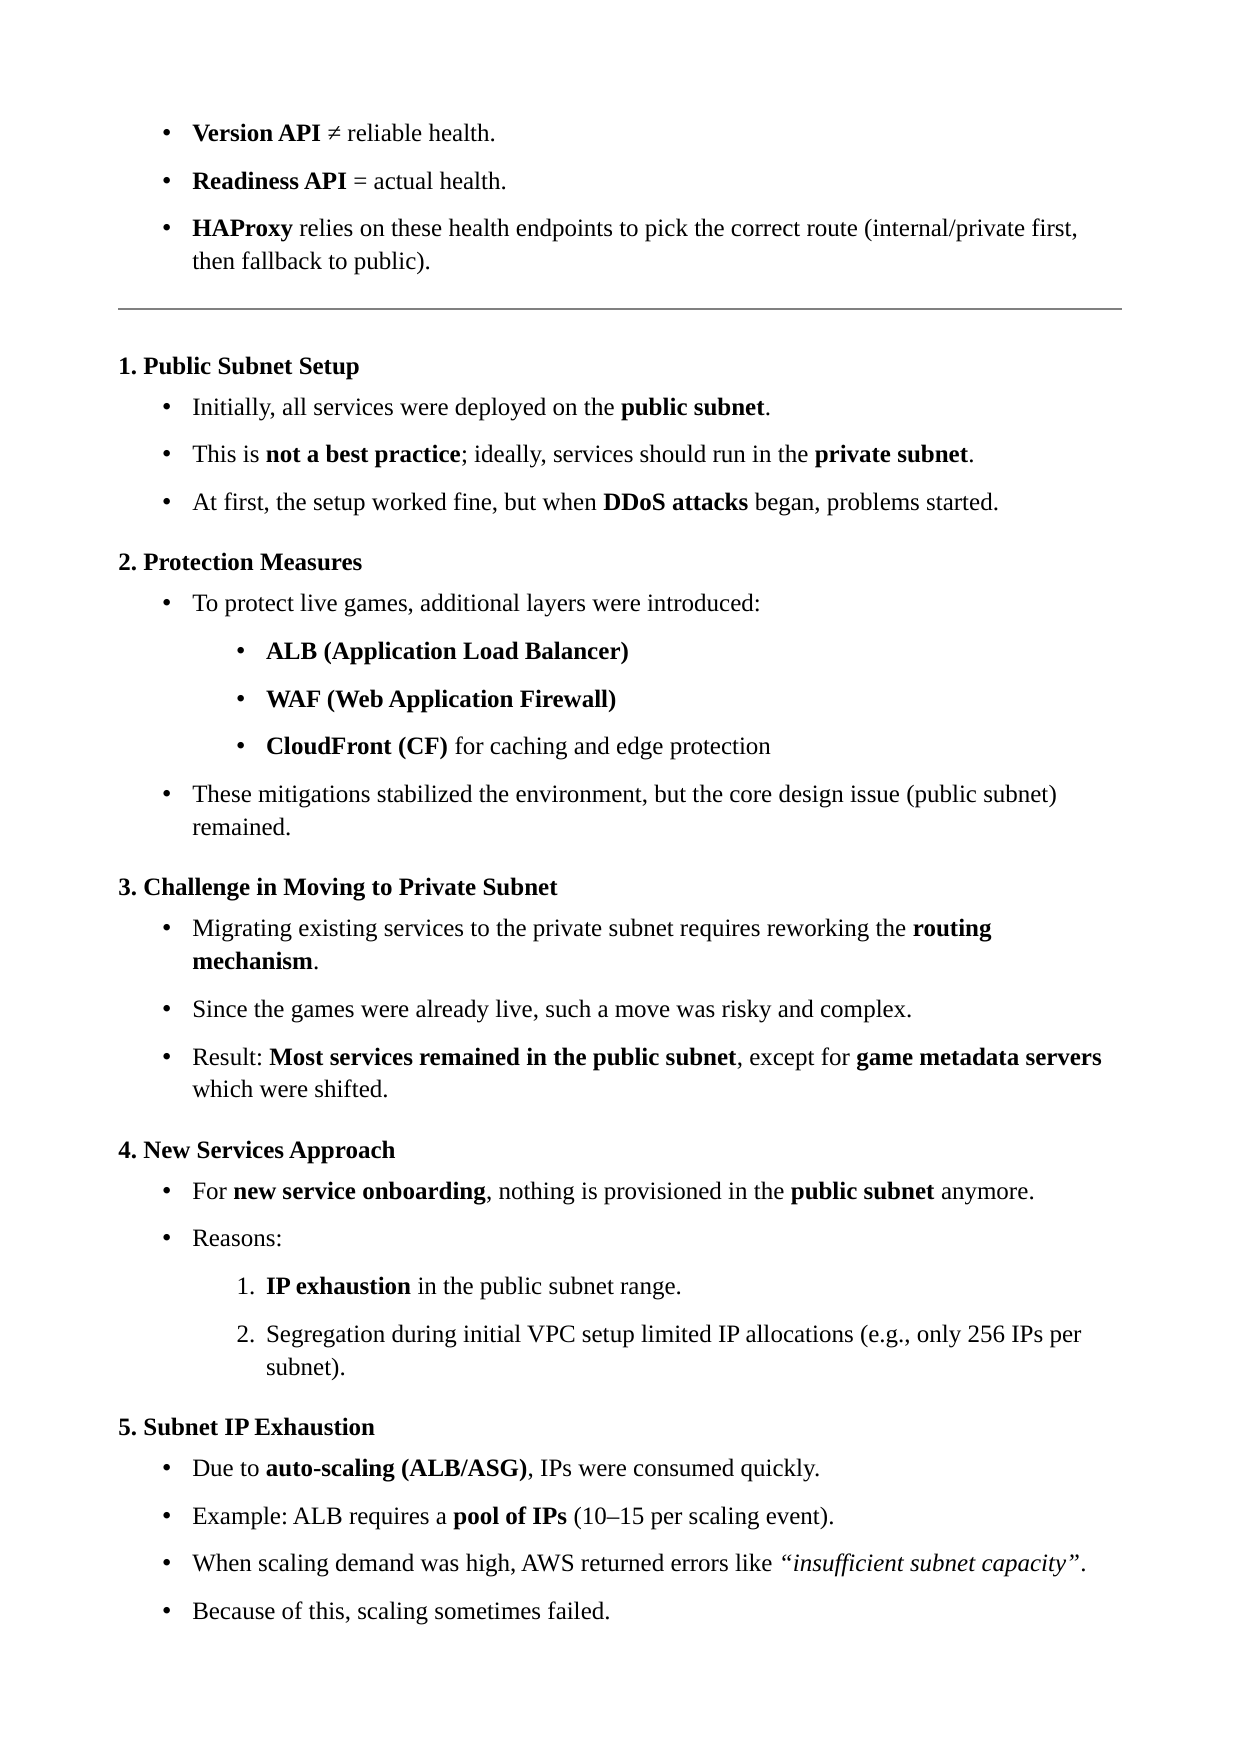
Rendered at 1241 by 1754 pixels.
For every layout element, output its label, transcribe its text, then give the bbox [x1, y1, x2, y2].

subtitle 4. New Services Approach [118, 1135, 1122, 1163]
list Because of this, scaling sometimes failed. [162, 1596, 1122, 1625]
list ALB (Application Load Balancer) [236, 636, 1122, 665]
list IP exhaustion in the public subnet range. [236, 1271, 1122, 1300]
list At first, the setup worked fine, but when DDoS attacks began, problems started. [162, 487, 1122, 516]
list To protect live games, additional layers were introduced: [162, 588, 1122, 617]
list This is not a best practice; ideally, services should run in the private subnet. [162, 439, 1122, 468]
list Reasons: [162, 1223, 1122, 1252]
list Segregation during initial VPC setup limited IP allocations (e.g., only 256 IPs per subnet). [236, 1319, 1122, 1381]
list Migrating existing services to the private subnet requires reworking the routing mechanism. [162, 913, 1122, 975]
list WAF (Web Application Firewall) [236, 684, 1122, 712]
list Example: ALB requires a pool of IPs (10–15 per scaling event). [162, 1501, 1122, 1529]
list HAProxy relies on these health endpoints to pick the correct route (internal/private first, then fallback to public). [162, 213, 1122, 275]
subtitle 5. Subnet IP Exhaustion [118, 1412, 1122, 1441]
list These mitigations stabilized the environment, but the core design issue (public subnet) remained. [162, 779, 1122, 841]
list For new service onboarding, nothing is provisioned in the public subnet anymore. [162, 1176, 1122, 1205]
list Due to auto-scaling (ALB/ASG), IPs were consumed quickly. [162, 1453, 1122, 1482]
list Readiness API = actual health. [162, 166, 1122, 194]
list When scaling demand was high, AWS returned errors like “insufficient subnet capacity”. [162, 1548, 1122, 1577]
list Version API ≠ reliable health. [162, 118, 1122, 147]
subtitle 3. Challenge in Moving to Private Subnet [118, 872, 1122, 901]
list Since the games were already live, such a move was risky and complex. [162, 994, 1122, 1023]
subtitle 2. Protection Measures [118, 547, 1122, 576]
list Result: Most services remained in the public subnet, except for game metadata servers which were shifted. [162, 1042, 1122, 1103]
list CloudFront (CF) for caching and edge protection [236, 731, 1122, 760]
subtitle 1. Public Subnet Setup [118, 351, 1122, 379]
list Initially, all services were deployed on the public subnet. [162, 392, 1122, 421]
